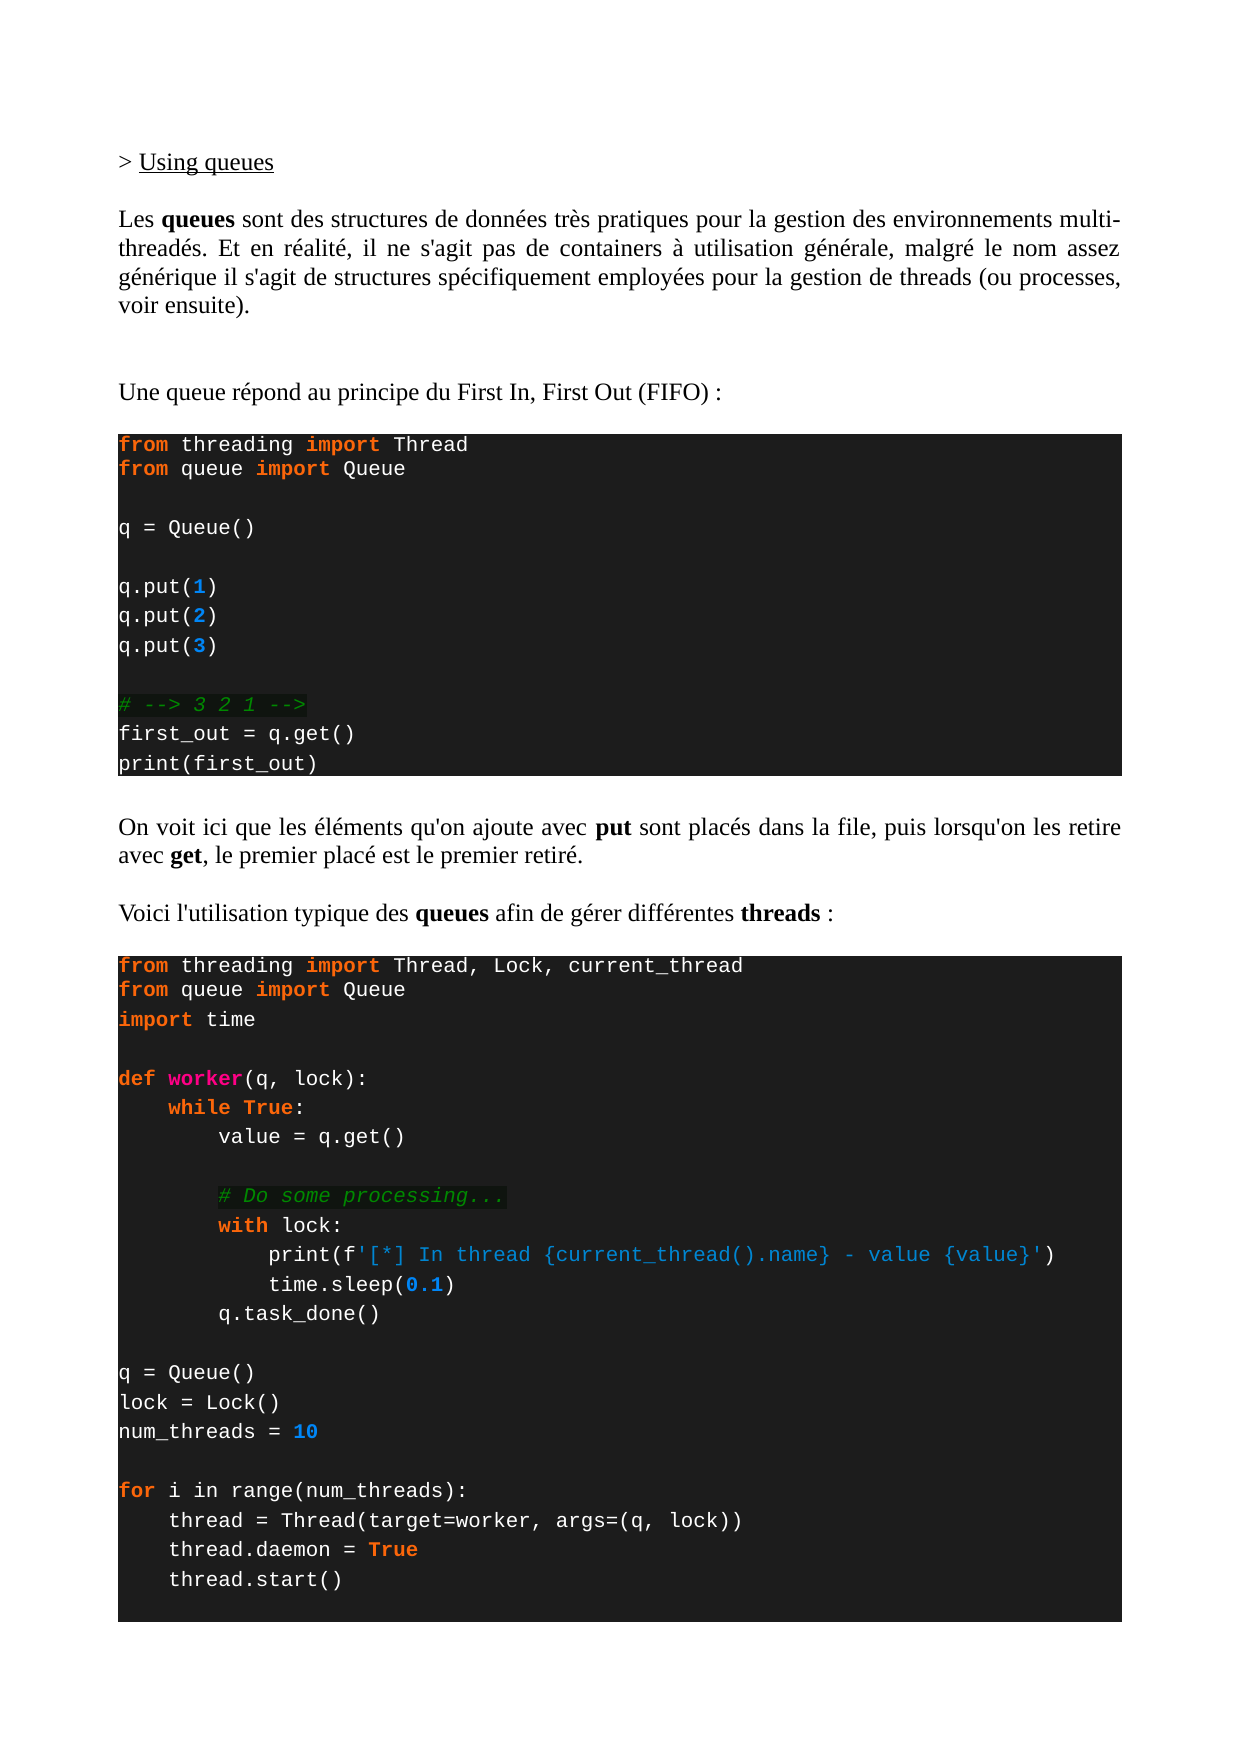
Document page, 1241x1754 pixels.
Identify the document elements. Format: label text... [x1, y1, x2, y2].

text lock = Lock() [118, 1392, 1122, 1416]
text from threading import Thread, Lock, current_thread [118, 956, 1122, 979]
text Les queues sont des structures de données très pratiques pour la gestion des environnements multi-threadés. Et en réalité, il ne s'agit pas de containers à utilisation générale, malgré le nom assez générique il s'agit de structures spécifiquement employées pour la gestion de threads (ou processes, voir ensuite). [118, 204, 1122, 319]
text for i in range(num_threads): [118, 1480, 1122, 1504]
text On voit ici que les éléments qu'on ajoute avec put sont placés dans la file, puis lorsqu'on les retire avec get, le premier placé est le premier retiré. [118, 812, 1122, 869]
text Une queue répond au principe du First In, First Out (FIFO) : [118, 377, 1122, 406]
text q = Queue() [118, 517, 1122, 541]
text print(f'[*] In thread {current_thread().name} - value {value}') [118, 1244, 1122, 1268]
text import time [118, 1009, 1122, 1032]
text time.sleep(0.1) [118, 1274, 1122, 1298]
text Voici l'utilisation typique des queues afin de gérer différentes threads : [118, 898, 1122, 927]
text q = Queue() [118, 1362, 1122, 1386]
text print(first_out) [118, 753, 1122, 776]
text first_out = q.get() [118, 723, 1122, 747]
text from queue import Queue [118, 458, 1122, 482]
text from queue import Queue [118, 979, 1122, 1003]
text with lock: [118, 1215, 1122, 1239]
text q.put(3) [118, 635, 1122, 658]
text thread = Thread(target=worker, args=(q, lock)) [118, 1510, 1122, 1533]
text thread.start() [118, 1569, 1122, 1592]
text > Using queues [118, 147, 1122, 176]
text while True: [118, 1097, 1122, 1121]
text q.put(2) [118, 605, 1122, 629]
text value = q.get() [118, 1127, 1122, 1150]
text def worker(q, lock): [118, 1068, 1122, 1091]
text q.task_done() [118, 1303, 1122, 1327]
text # Do some processing... [118, 1186, 1122, 1209]
text num_threads = 10 [118, 1421, 1122, 1445]
text q.put(1) [118, 576, 1122, 599]
text # --> 3 2 1 --> [118, 694, 1122, 717]
text from threading import Thread [118, 434, 1122, 458]
text thread.daemon = True [118, 1539, 1122, 1563]
